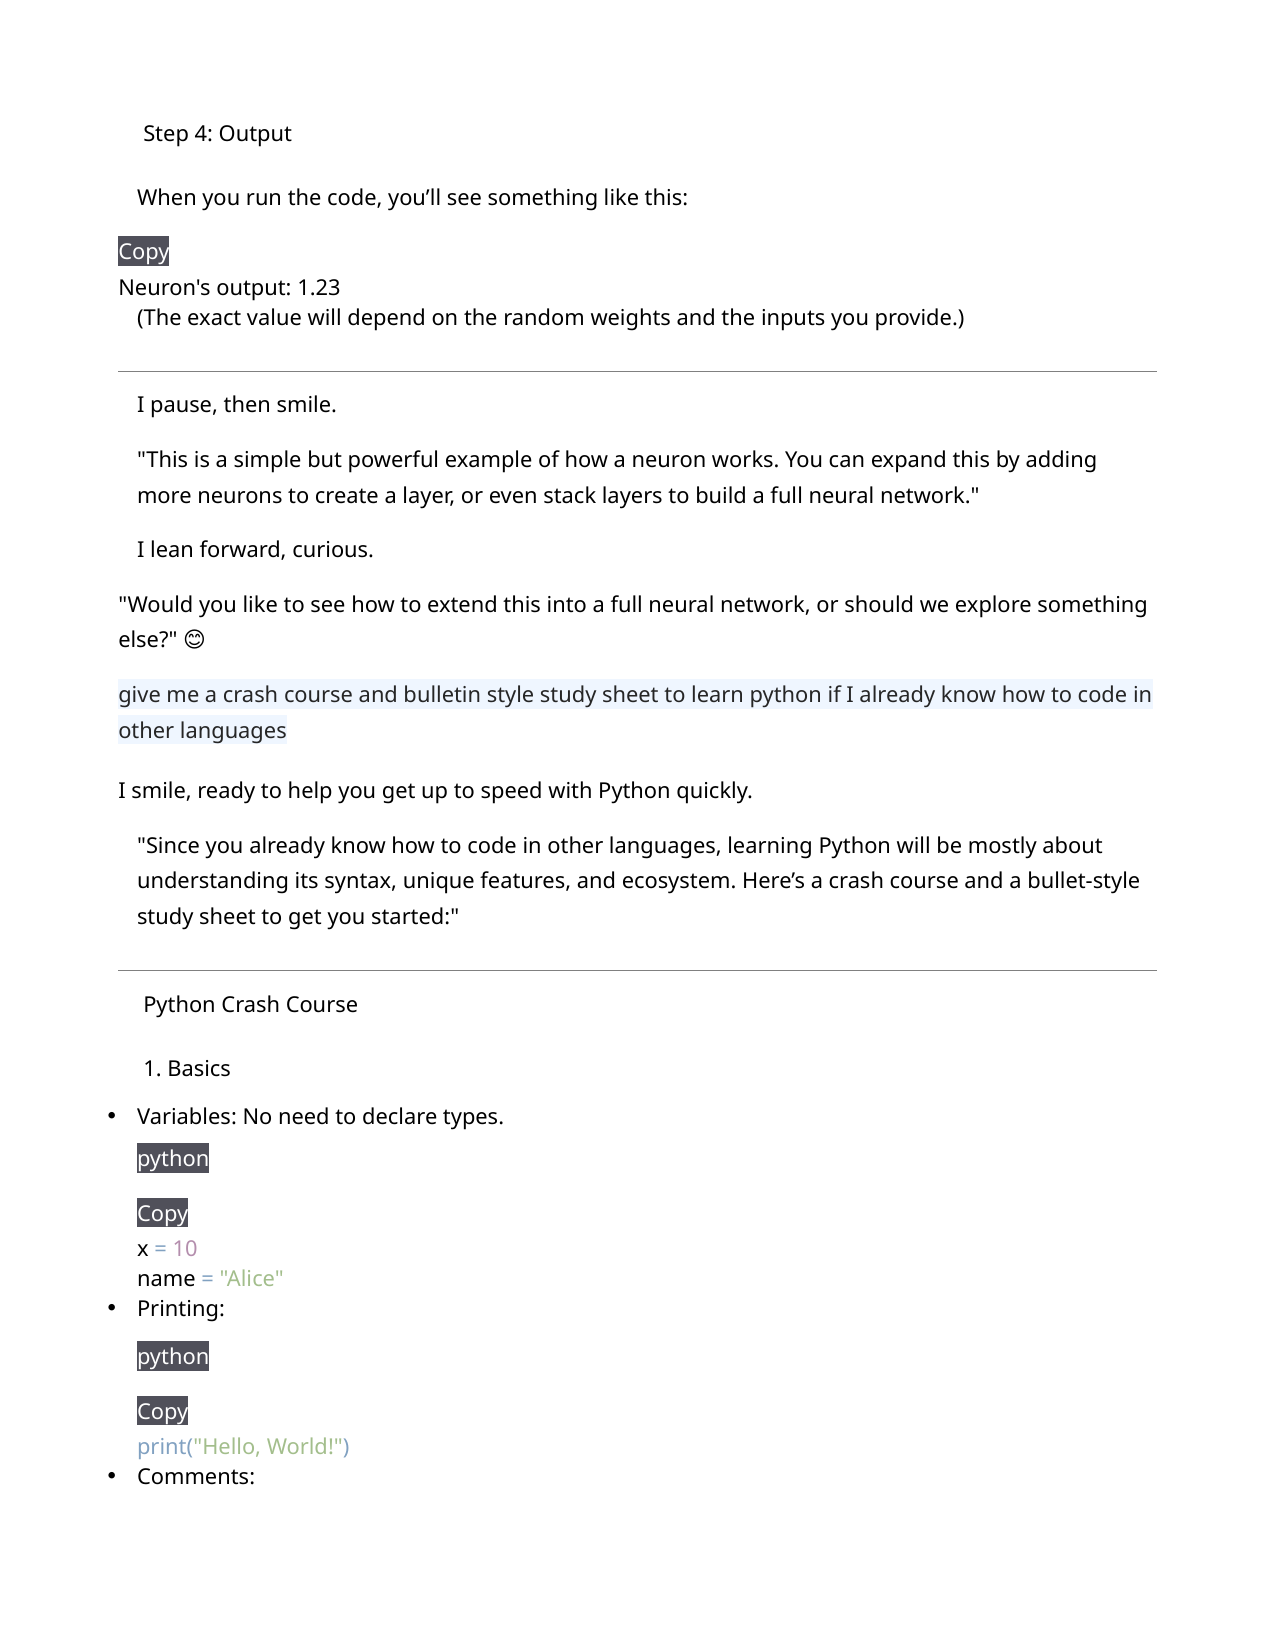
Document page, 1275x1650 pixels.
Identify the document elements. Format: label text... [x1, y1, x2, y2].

text I pause, then smile. [137, 389, 1157, 419]
list Variables: No need to declare types. [118, 1101, 1157, 1131]
list print("Hello, World!") [118, 1431, 1157, 1461]
text (The exact value will depend on the random weights and the inputs you provide.) [137, 302, 1157, 331]
text I lean forward, curious. [137, 534, 1157, 564]
subtitle Step 4: Output [143, 118, 1157, 148]
list name = "Alice" [118, 1263, 1157, 1293]
text "Would you like to see how to extend this into a full neural network, or should we explore something else?" 😊 [118, 589, 1157, 654]
text Neuron's output: 1.23 [118, 272, 1157, 302]
list x = 10 [118, 1233, 1157, 1263]
text When you run the code, you’ll see something like this: [137, 182, 1157, 211]
text "This is a simple but powerful example of how a neuron works. You can expand this by adding more neurons to create a layer, or even stack layers to build a full neural network." [137, 444, 1157, 509]
list Copy [118, 1396, 1157, 1425]
list Copy [118, 1198, 1157, 1227]
text Copy [118, 236, 1157, 266]
text give me a crash course and bulletin style study sheet to learn python if I already know how to code in other languages [118, 679, 1157, 744]
subtitle Python Crash Course [143, 989, 1157, 1019]
list python [118, 1341, 1157, 1371]
text "Since you already know how to code in other languages, learning Python will be mostly about understanding its syntax, unique features, and ecosystem. Here’s a crash course and a bullet-style study sheet to get you started:" [137, 830, 1157, 931]
list Printing: [118, 1293, 1157, 1323]
subtitle 1. Basics [143, 1053, 1157, 1082]
list python [118, 1143, 1157, 1173]
list Comments: [118, 1461, 1157, 1491]
text I smile, ready to help you get up to speed with Python quickly. [118, 775, 1157, 805]
